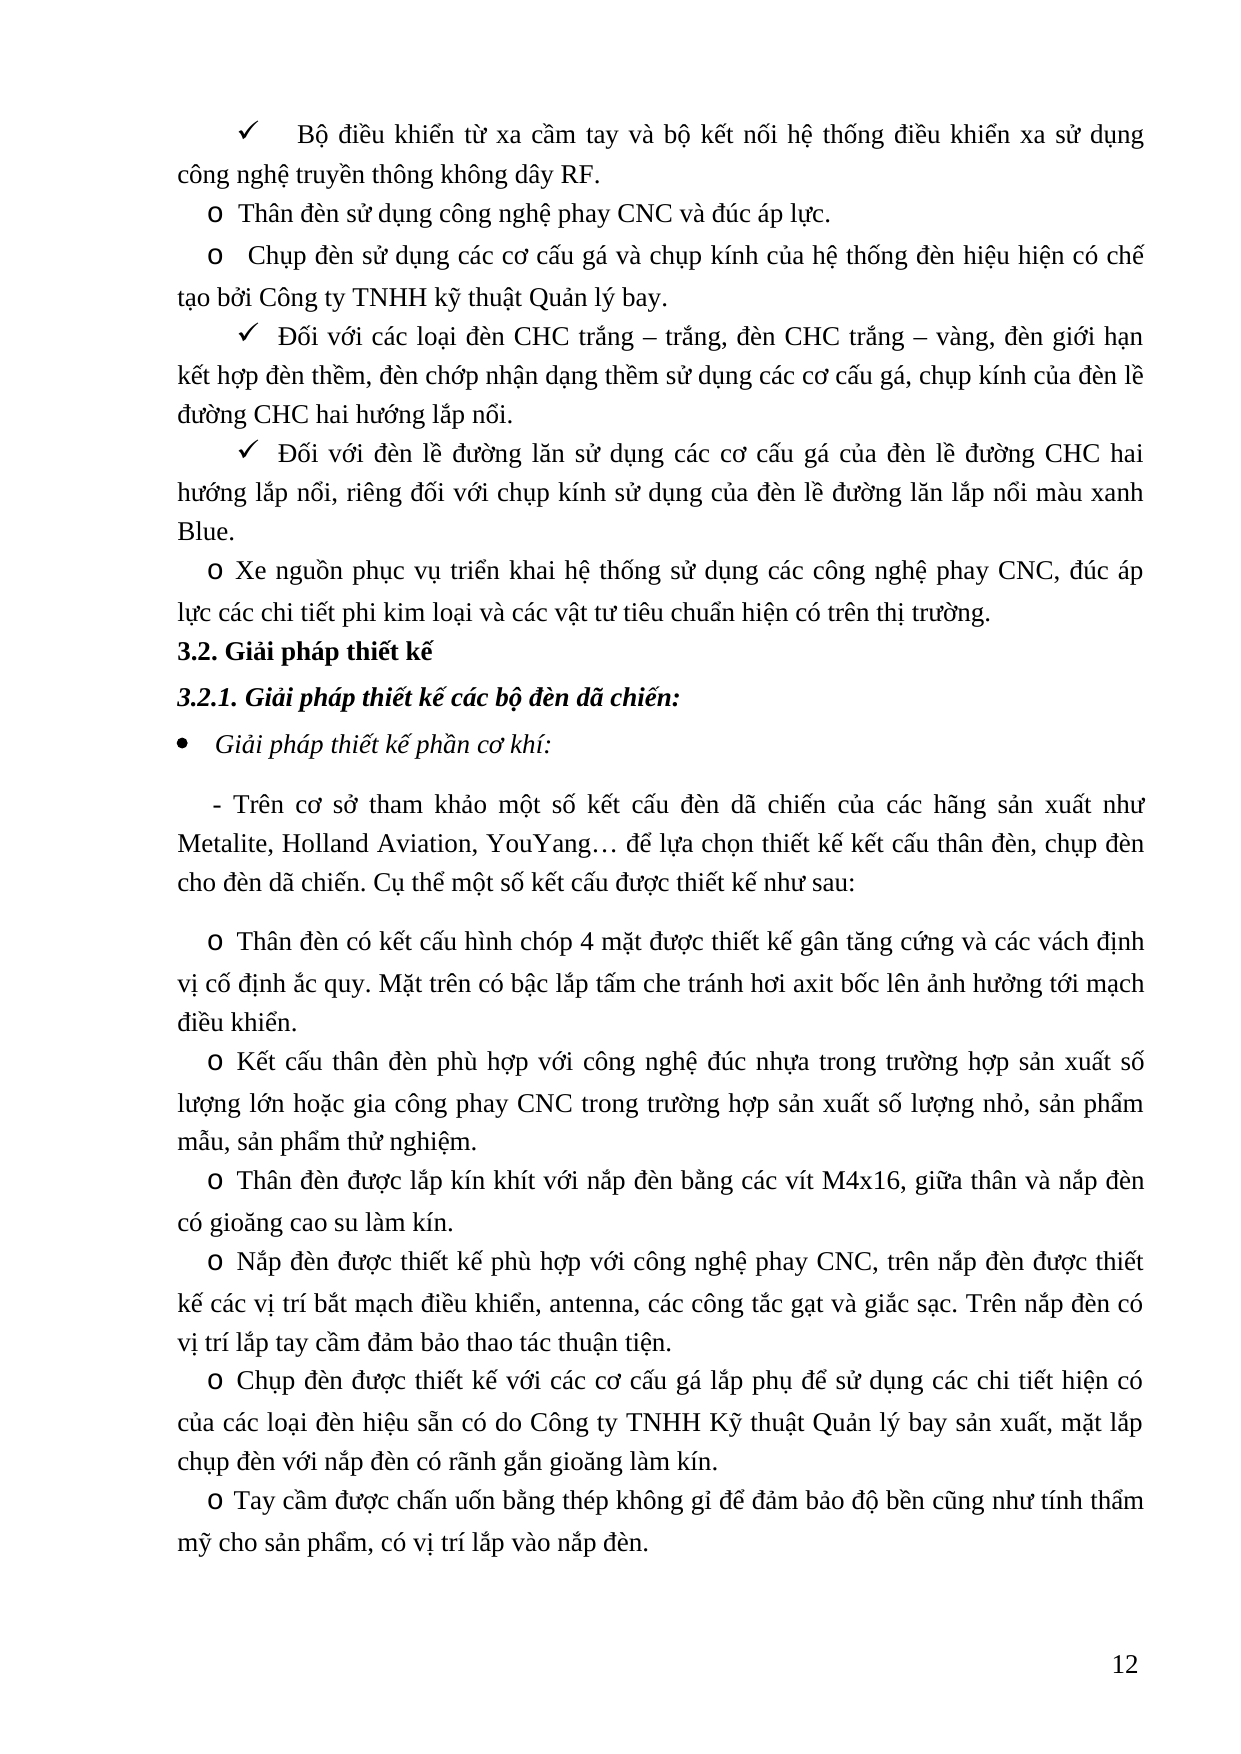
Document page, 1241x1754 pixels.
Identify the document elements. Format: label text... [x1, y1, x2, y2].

list Chụp đèn sử dụng các cơ cấu gá và chụp kính của hệ thống đèn hiệu hiện có chế tạo bởi Công ty TNHH kỹ thuật Quản lý bay. [177, 239, 1146, 312]
subtitle 3.2. Giải pháp thiết kế [177, 635, 1146, 666]
list Bộ điều khiển từ xa cầm tay và bộ kết nối hệ thống điều khiển xa sử dụng công nghệ truyền thông không dây RF. [177, 118, 1146, 189]
list Đối với các loại đèn CHC trắng – trắng, đèn CHC trắng – vàng, đèn giới hạn kết hợp đèn thềm, đèn chớp nhận dạng thềm sử dụng các cơ cấu gá, chụp kính của đèn lề đường CHC hai hướng lắp nổi. [177, 320, 1146, 429]
list Xe nguồn phục vụ triển khai hệ thống sử dụng các công nghệ phay CNC, đúc áp lực các chi tiết phi kim loại và các vật tư tiêu chuẩn hiện có trên thị trường. [177, 554, 1146, 627]
list Nắp đèn được thiết kế phù hợp với công nghệ phay CNC, trên nắp đèn được thiết kế các vị trí bắt mạch điều khiển, antenna, các công tắc gạt và giắc sạc. Trên nắp đèn có vị trí lắp tay cầm đảm bảo thao tác thuận tiện. [177, 1245, 1146, 1357]
list Thân đèn có kết cấu hình chóp 4 mặt được thiết kế gân tăng cứng và các vách định vị cố định ắc quy. Mặt trên có bậc lắp tấm che tránh hơi axit bốc lên ảnh hưởng tới mạch điều khiển. [177, 925, 1146, 1037]
list Kết cấu thân đèn phù hợp với công nghệ đúc nhựa trong trường hợp sản xuất số lượng lớn hoặc gia công phay CNC trong trường hợp sản xuất số lượng nhỏ, sản phẩm mẫu, sản phẩm thử nghiệm. [177, 1045, 1146, 1157]
list Đối với đèn lề đường lăn sử dụng các cơ cấu gá của đèn lề đường CHC hai hướng lắp nổi, riêng đối với chụp kính sử dụng của đèn lề đường lăn lắp nổi màu xanh Blue. [177, 437, 1146, 546]
text - Trên cơ sở tham khảo một số kết cấu đèn dã chiến của các hãng sản xuất như Metalite, Holland Aviation, YouYang… để lựa chọn thiết kế kết cấu thân đèn, chụp đèn cho đèn dã chiến. Cụ thể một số kết cấu được thiết kế như sau: [177, 788, 1146, 897]
subtitle 3.2.1. Giải pháp thiết kế các bộ đèn dã chiến: [177, 681, 1146, 712]
list Thân đèn được lắp kín khít với nắp đèn bằng các vít M4x16, giữa thân và nắp đèn có gioăng cao su làm kín. [177, 1164, 1146, 1237]
list Tay cầm được chấn uốn bằng thép không gỉ để đảm bảo độ bền cũng như tính thẩm mỹ cho sản phẩm, có vị trí lắp vào nắp đèn. [177, 1484, 1146, 1557]
list Thân đèn sử dụng công nghệ phay CNC và đúc áp lực. [206, 197, 1146, 231]
list Chụp đèn được thiết kế với các cơ cấu gá lắp phụ để sử dụng các chi tiết hiện có của các loại đèn hiệu sẵn có do Công ty TNHH Kỹ thuật Quản lý bay sản xuất, mặt lắp chụp đèn với nắp đèn có rãnh gắn gioăng làm kín. [177, 1364, 1146, 1476]
list Giải pháp thiết kế phần cơ khí: [177, 728, 1146, 760]
